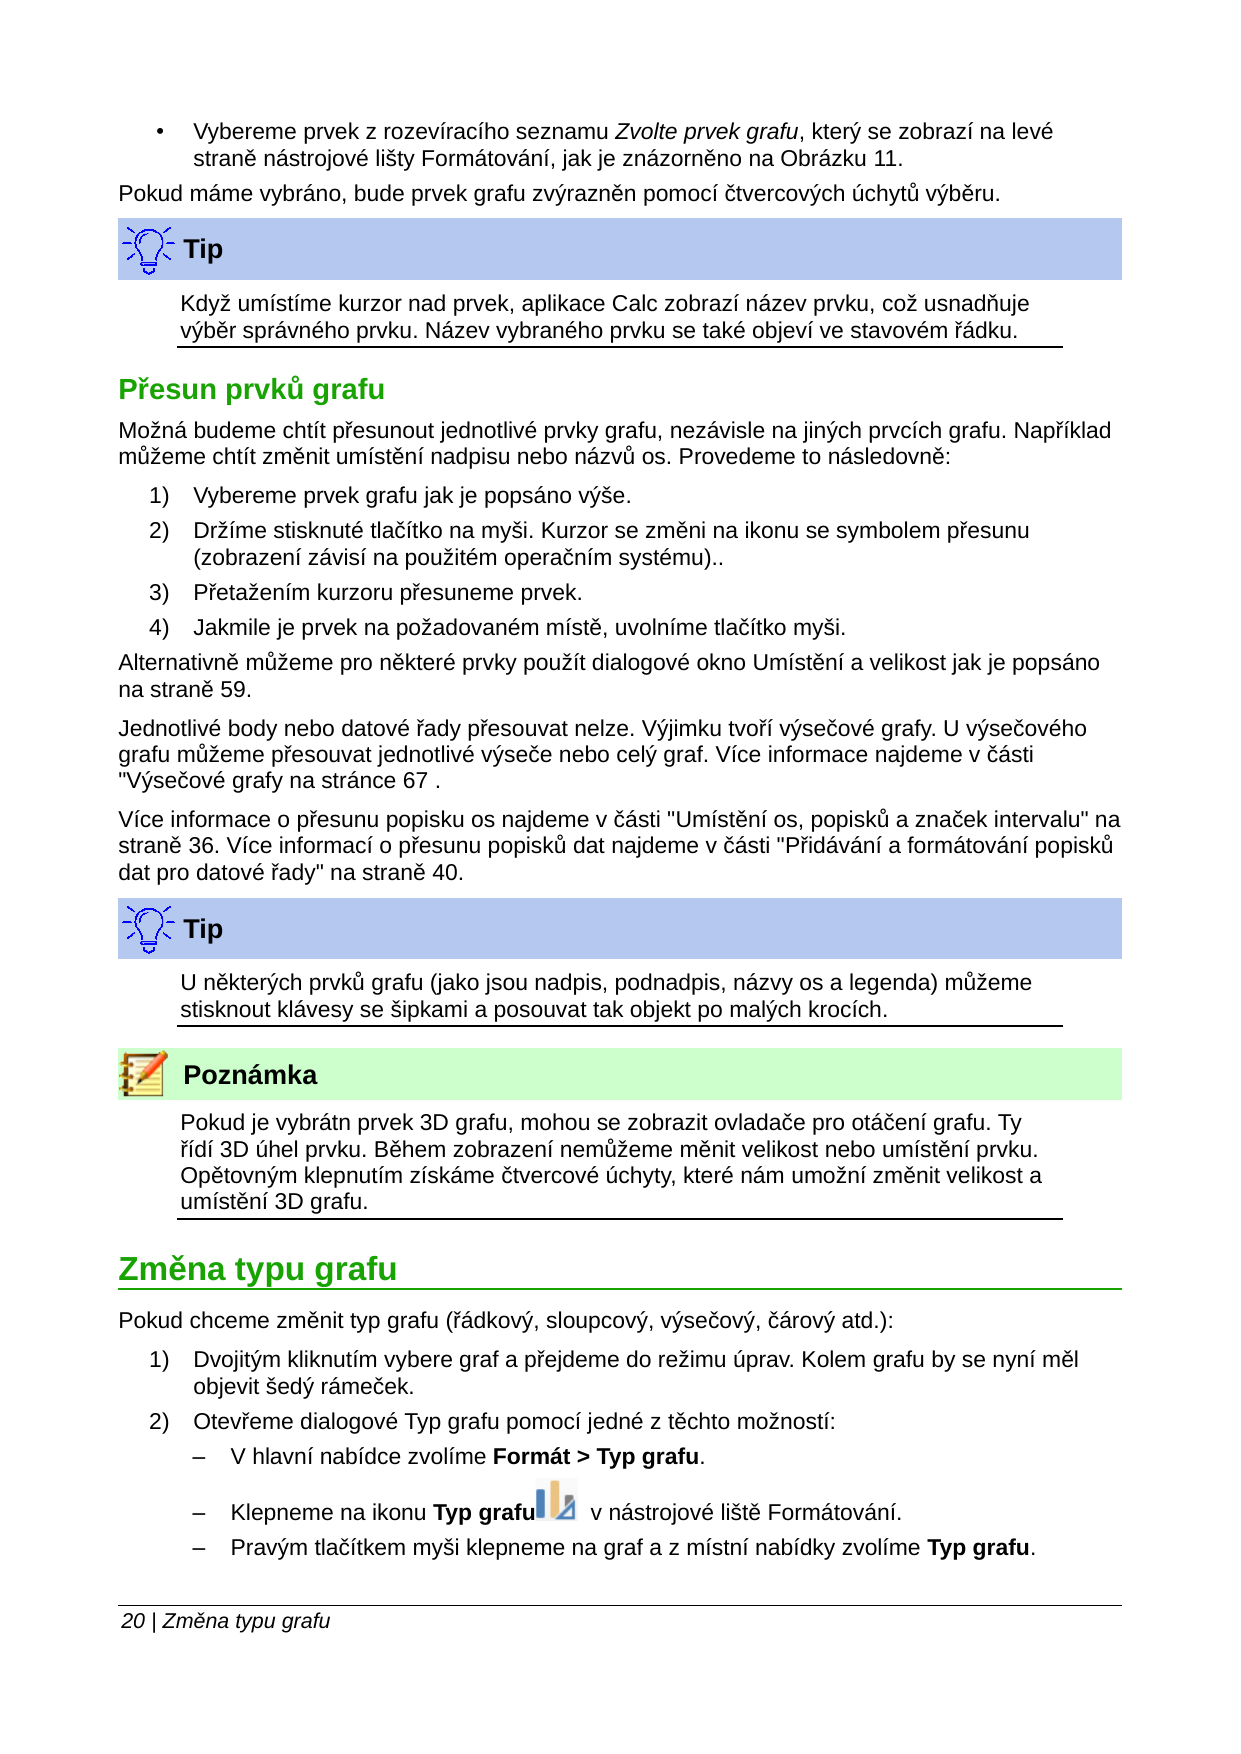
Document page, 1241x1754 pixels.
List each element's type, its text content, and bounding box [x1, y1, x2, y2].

text Když umístíme kurzor nad prvek, aplikace Calc zobrazí název prvku, což usnadňuje výběr správného prvku. Název vybraného prvku se také objeví ve stavovém řádku. [177, 287, 1063, 346]
text Jednotlivé body nebo datové řady přesouvat nelze. Výjimku tvoří výsečové grafy. U výsečového grafu můžeme přesouvat jednotlivé výseče nebo celý graf. Více informace najdeme v části "Výsečové grafy na stránce 65 . [118, 714, 1122, 794]
list Držíme stisknuté tlačítko na myši. Kurzor se změni na ikonu se symbolem přesunu (zobrazení závisí na použitém operačním systému).. [169, 517, 1122, 570]
subtitle Poznámka [118, 1048, 1122, 1100]
list Přetažením kurzoru přesuneme prvek. [169, 579, 1122, 605]
text Pokud chceme změnit typ grafu (řádkový, sloupcový, výsečový, čárový atd.): [118, 1307, 1122, 1334]
picture [119, 219, 179, 279]
list Dvojitým kliknutím vybere graf a přejdeme do režimu úprav. Kolem grafu by se nyní měl objevit šedý rámeček. [169, 1346, 1122, 1399]
subtitle Tip [118, 898, 1122, 959]
subtitle Tip [118, 218, 1122, 280]
list Pokud máme vybráno, bude prvek grafu zvýrazněn pomocí čtvercových úchytů výběru. [118, 180, 1122, 206]
subtitle Přesun prvků grafu [118, 372, 1122, 405]
list Vybereme prvek grafu jak je popsáno výše. [169, 482, 1122, 508]
list Jakmile je prvek na požadovaném místě, uvolníme tlačítko myši. [169, 614, 1122, 641]
list Otevřeme dialogové Typ grafu pomocí jedné z těchto možností: [169, 1408, 1122, 1434]
subtitle Změna typu grafu [118, 1249, 1122, 1288]
text Alternativně můžeme pro některé prvky použít dialogové okno Umístění a velikost jak je popsáno na straně 57. [118, 649, 1122, 702]
text U některých prvků grafu (jako jsou nadpis, podnadpis, názvy os a legenda) můžeme stisknout klávesy se šipkami a posouvat tak objekt po malých krocích. [177, 966, 1063, 1025]
picture [119, 898, 179, 958]
picture [535, 1478, 578, 1521]
text Více informace o přesunu popisku os najdeme v části "Umístění os, popisků a intervalových značek" na straně 34. Více informací o přesunu popisků dat najdeme v části "Přidávání a formátování popisků dat pro datové řady" na straně 38. [118, 806, 1122, 885]
list V hlavní nabídce zvolíme Formát > Typ grafu. [192, 1443, 1122, 1469]
list Klepneme na ikonu Typ grafu v nástrojové liště Formátování. [192, 1478, 1122, 1525]
text Možná budeme chtít přesunout jednotlivé prvky grafu, nezávisle na jiných prvcích grafu. Například můžeme chtít změnit umístění nadpisu nebo názvů os. Provedeme to následovně: [118, 417, 1122, 470]
picture [119, 1049, 170, 1100]
list Vybereme prvek z rozevíracího seznamu Zvolte prvek grafu, který se zobrazí na levé straně nástrojové lišty Formátování, jak je znázorněno na Obrázku 11. [156, 118, 1122, 171]
list Pravým tlačítkem myši klepneme na graf a z místní nabídky zvolíme Typ grafu. [192, 1534, 1122, 1561]
text Pokud je vybrátn prvek 3D grafu, mohou se zobrazit ovladače pro otáčení grafu. Ty řídí 3D úhel prvku. Během zobrazení nemůžeme měnit velikost nebo umístění prvku. Opětovným klepnutím získáme čtvercové úchyty, které nám umožní změnit velikost a umístění 3D grafu. [177, 1106, 1063, 1218]
